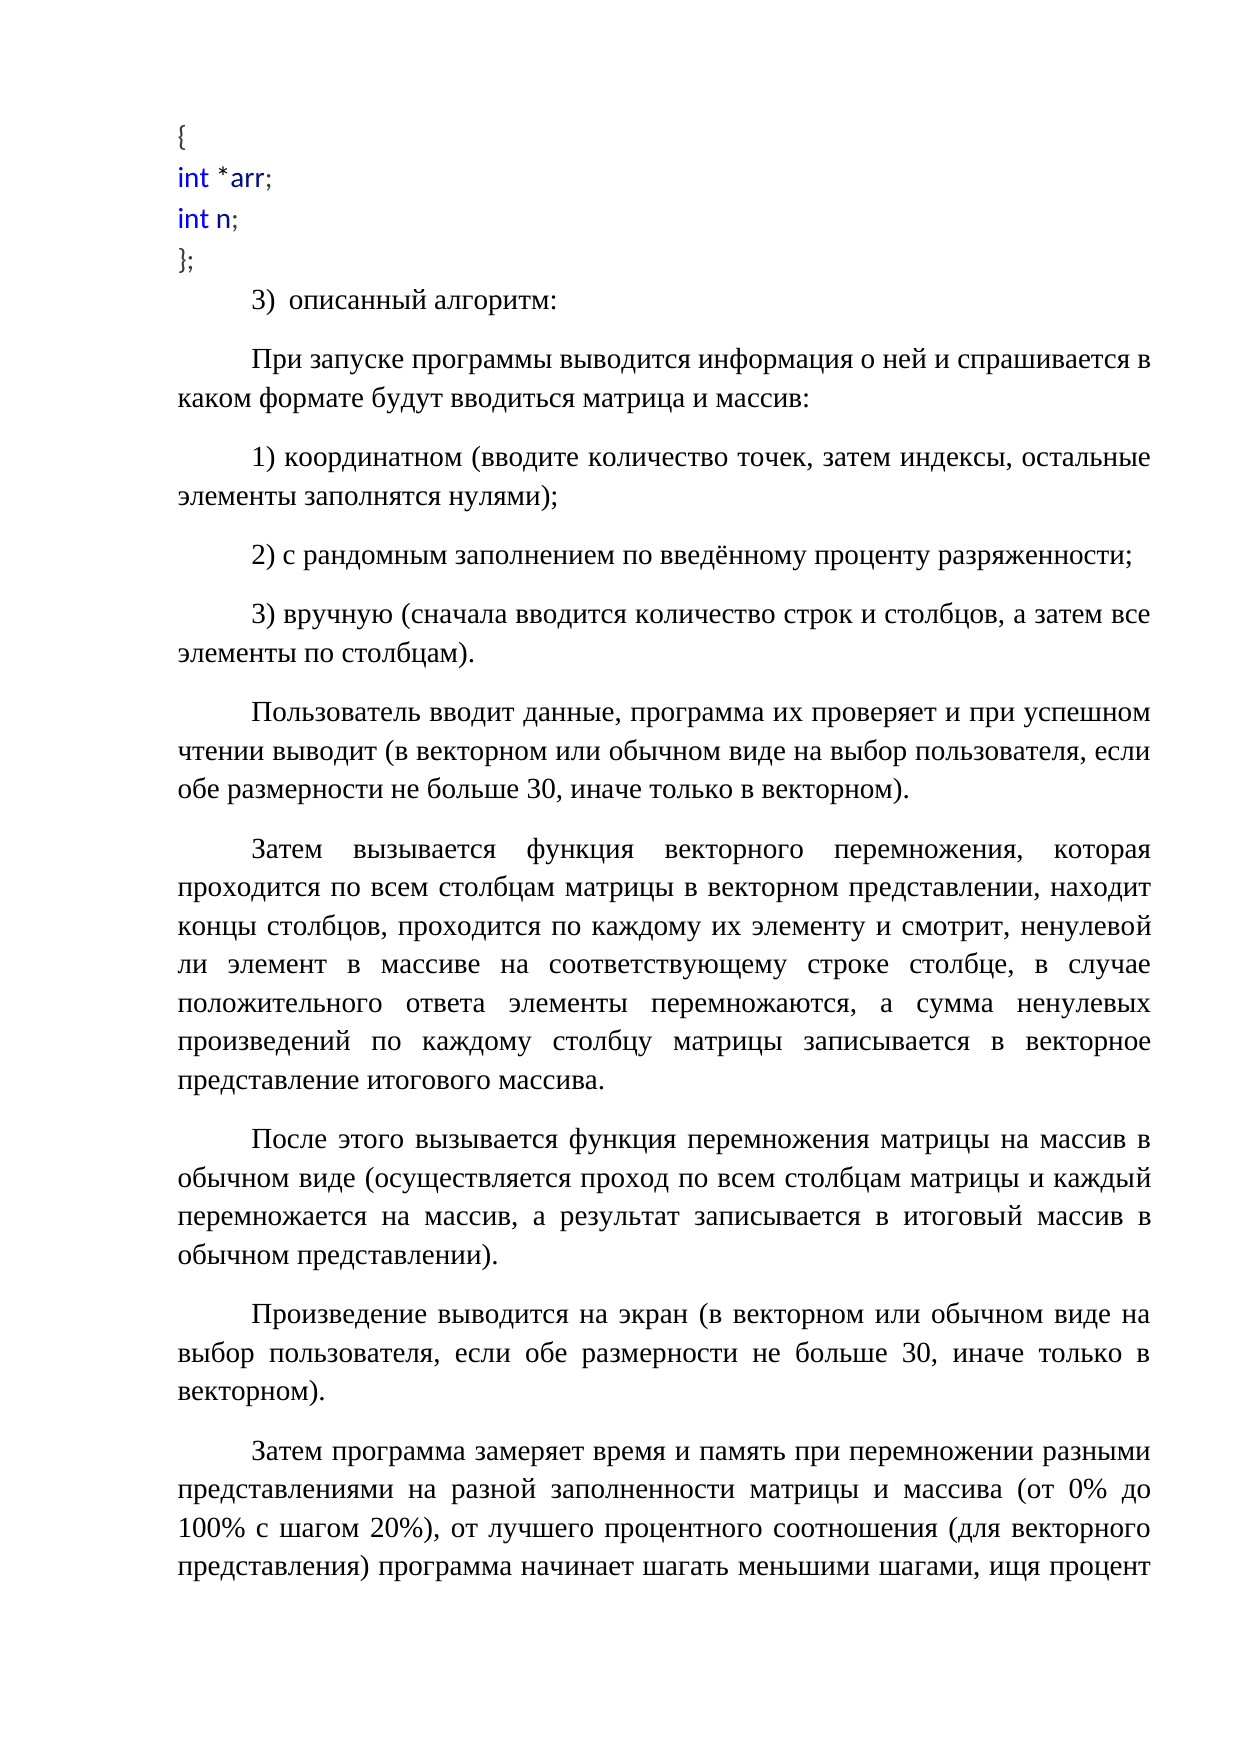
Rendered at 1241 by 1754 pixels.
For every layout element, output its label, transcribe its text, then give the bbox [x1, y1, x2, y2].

text 3) вручную (сначала вводится количество строк и столбцов, а затем все элементы по столбцам). [177, 596, 1152, 668]
list описанный алгоритм: [251, 282, 1152, 315]
text Затем программа замеряет время и память при перемножении разными представлениями на разной заполненности матрицы и массива (от 0% до 100% с шагом 20%), от лучшего процентного соотношения (для векторного представления) программа начинает шагать меньшими шагами, ищя процент [177, 1433, 1152, 1582]
text 2) с рандомным заполнением по введённому проценту разряженности; [177, 537, 1152, 571]
text Затем вызывается функция векторного перемножения, которая проходится по всем столбцам матрицы в векторном представлении, находит концы столбцов, проходится по каждому их элементу и смотрит, ненулевой ли элемент в массиве на соответствующему строке столбце, в случае положительного ответа элементы перемножаются, а сумма ненулевых произведений по каждому столбцу матрицы записывается в векторное представление итогового массива. [177, 831, 1152, 1096]
text }; [177, 241, 1152, 277]
text При запуске программы выводится информация о ней и спрашивается в каком формате будут вводиться матрица и массив: [177, 341, 1152, 413]
text После этого вызывается функция перемножения матрицы на массив в обычном виде (осуществляется проход по всем столбцам матрицы и каждый перемножается на массив, а результат записывается в итоговый массив в обычном представлении). [177, 1121, 1152, 1271]
text Пользователь вводит данные, программа их проверяет и при успешном чтении выводит (в векторном или обычном виде на выбор пользователя, если обе размерности не больше 30, иначе только в векторном). [177, 694, 1152, 805]
text Произведение выводится на экран (в векторном или обычном виде на выбор пользователя, если обе размерности не больше 30, иначе только в векторном). [177, 1296, 1152, 1407]
text 1) координатном (вводите количество точек, затем индексы, остальные элементы заполнятся нулями); [177, 439, 1152, 511]
text { [177, 118, 1152, 154]
text int *arr; [177, 159, 1152, 195]
text int n; [177, 200, 1152, 236]
